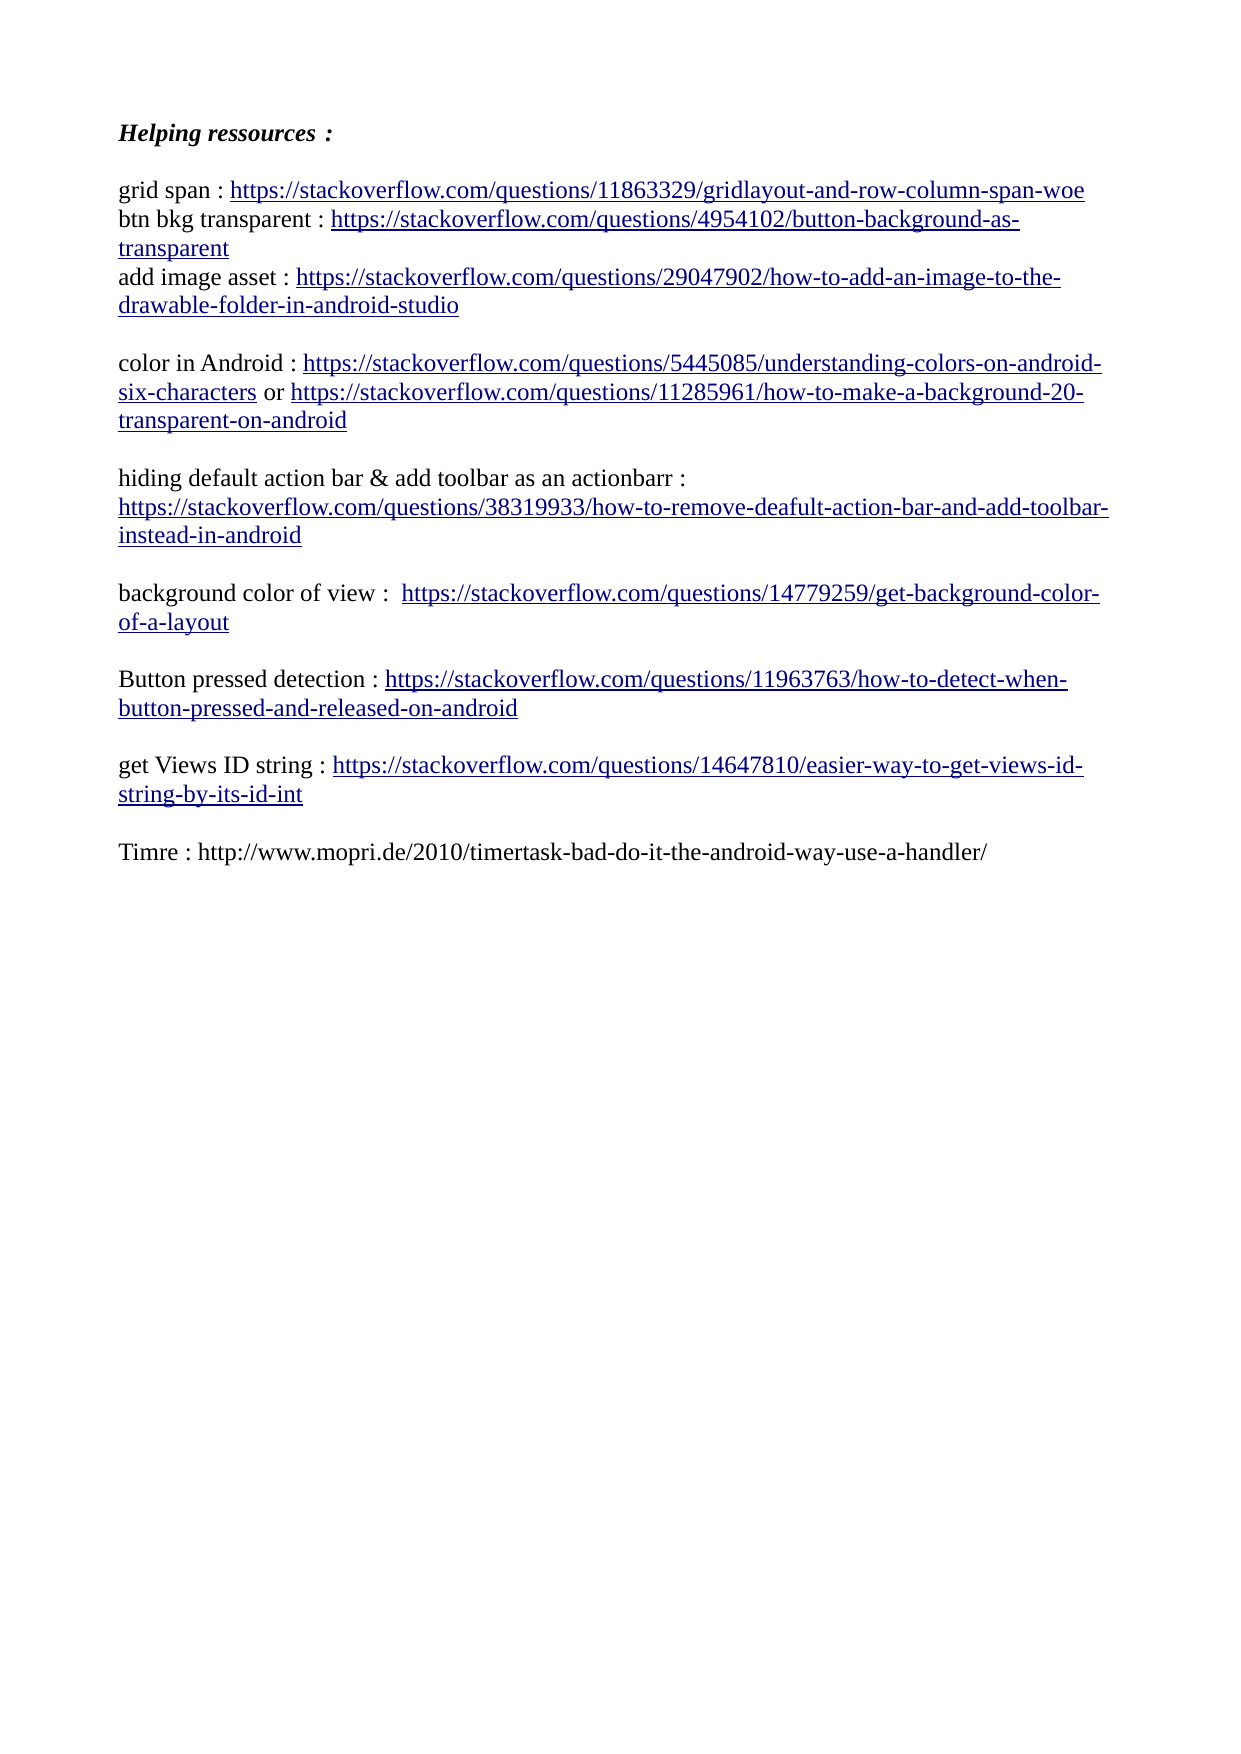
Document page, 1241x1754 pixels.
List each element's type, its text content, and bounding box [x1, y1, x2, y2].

text color in Android : https://stackoverflow.com/questions/5445085/understanding-colors-on-android-six-characters or https://stackoverflow.com/questions/11285961/how-to-make-a-background-20-transparent-on-android [118, 348, 1122, 434]
text grid span : https://stackoverflow.com/questions/11863329/gridlayout-and-row-column-span-woe [118, 176, 1122, 204]
text Helping ressources : [118, 118, 1122, 147]
text Timre : http://www.mopri.de/2010/timertask-bad-do-it-the-android-way-use-a-handler/ [118, 837, 1122, 866]
text btn bkg transparent : https://stackoverflow.com/questions/4954102/button-background-as-transparent [118, 204, 1122, 262]
text get Views ID string : https://stackoverflow.com/questions/14647810/easier-way-to-get-views-id-string-by-its-id-int [118, 751, 1122, 808]
text background color of view : https://stackoverflow.com/questions/14779259/get-background-color-of-a-layout [118, 578, 1122, 636]
text add image asset : https://stackoverflow.com/questions/29047902/how-to-add-an-image-to-the-drawable-folder-in-android-studio [118, 262, 1122, 319]
text Button pressed detection : https://stackoverflow.com/questions/11963763/how-to-detect-when-button-pressed-and-released-on-android [118, 664, 1122, 722]
text hiding default action bar & add toolbar as an actionbarr : https://stackoverflow.com/questions/38319933/how-to-remove-deafult-action-bar-and-add-toolbar-instead-in-android [118, 463, 1122, 549]
